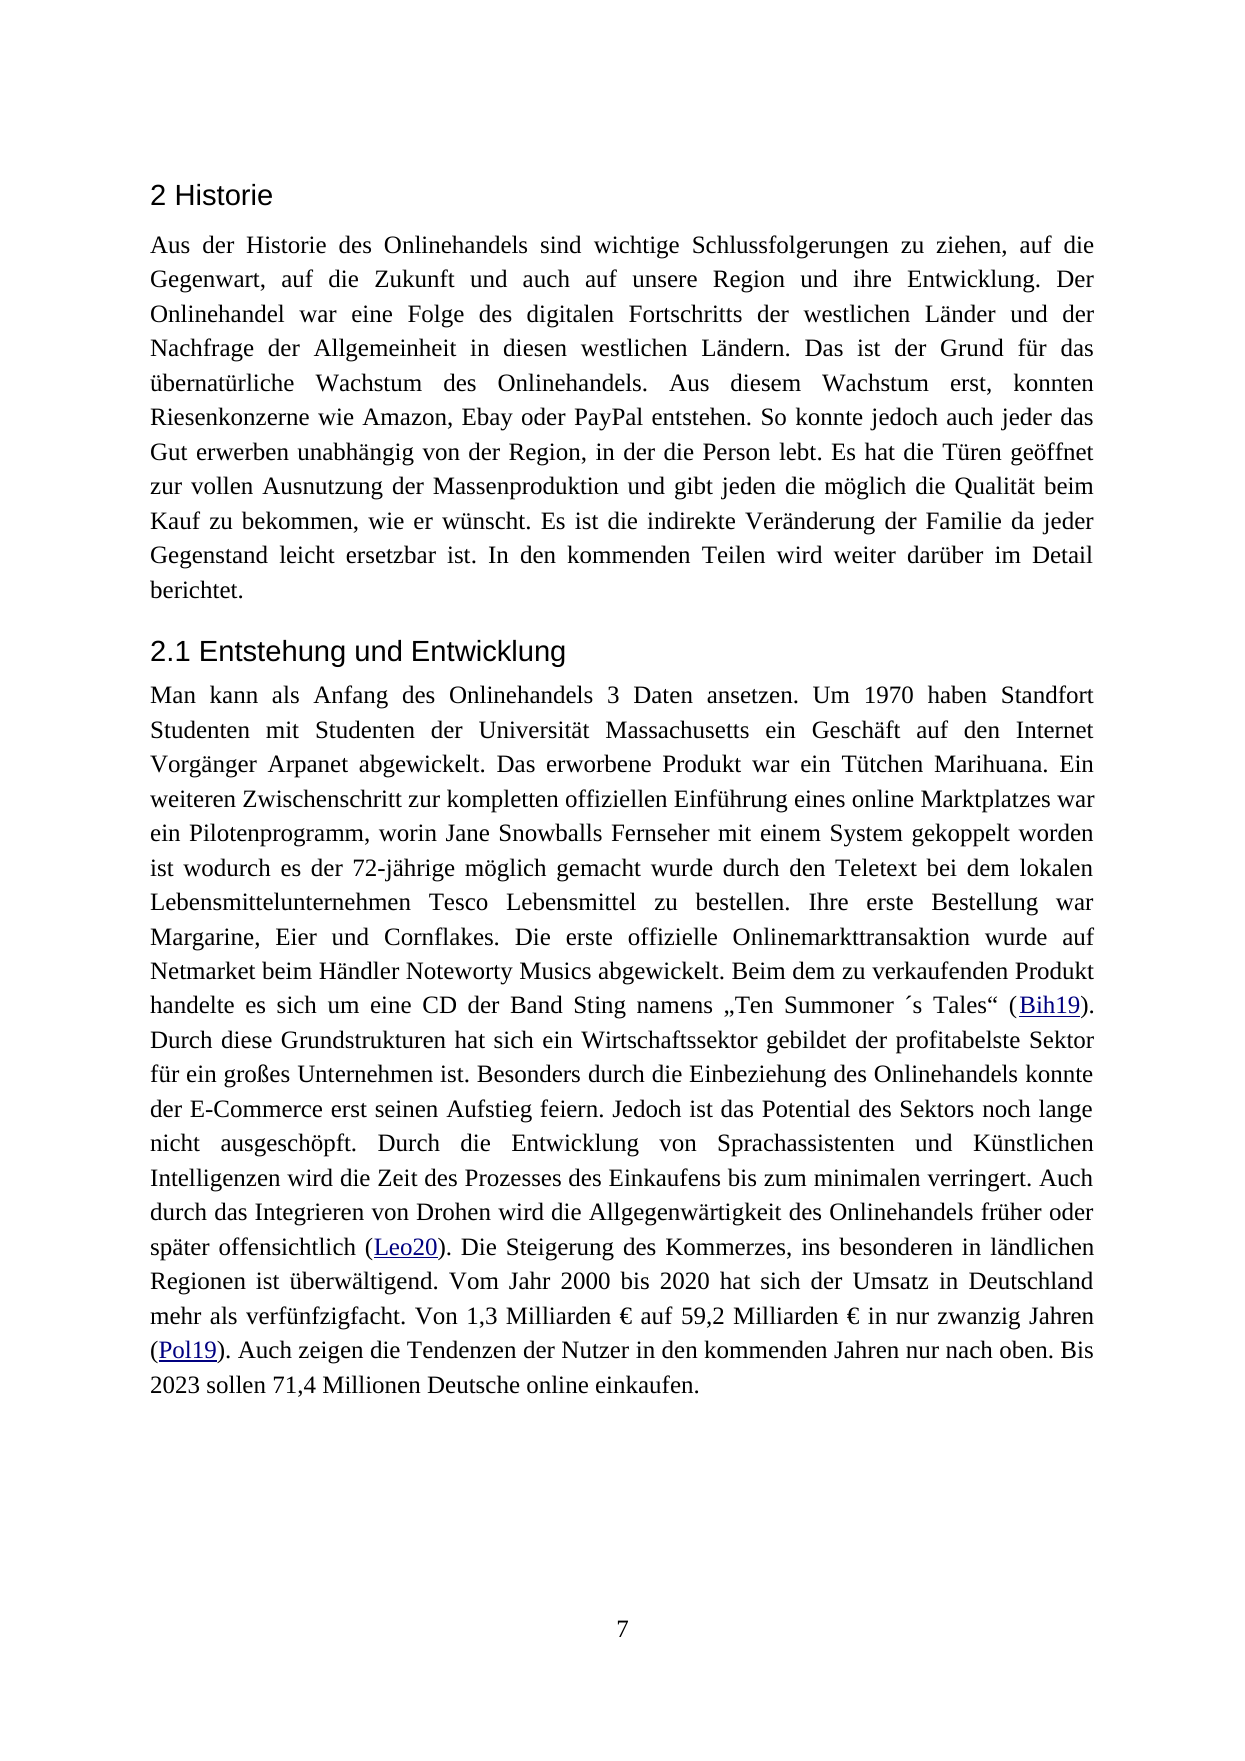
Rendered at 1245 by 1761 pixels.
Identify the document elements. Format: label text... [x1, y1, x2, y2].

subtitle 2.1 Entstehung und Entwicklung [150, 634, 1095, 668]
text Aus der Historie des Onlinehandels sind wichtige Schlussfolgerungen zu ziehen, auf die Gegenwart, auf die Zukunft und auch auf unsere Region und ihre Entwicklung. Der Onlinehandel war eine Folge des digitalen Fortschritts der westlichen Länder und der Nachfrage der Allgemeinheit in diesen westlichen Ländern. Das ist der Grund für das übernatürliche Wachstum des Onlinehandels. Aus diesem Wachstum erst, konnten Riesenkonzerne wie Amazon, Ebay oder PayPal entstehen. So konnte jedoch auch jeder das Gut erwerben unabhängig von der Region, in der die Person lebt. Es hat die Türen geöffnet zur vollen Ausnutzung der Massenproduktion und gibt jeden die möglich die Qualität beim Kauf zu bekommen, wie er wünscht. Es ist die indirekte Veränderung der Familie da jeder Gegenstand leicht ersetzbar ist. In den kommenden Teilen wird weiter darüber im Detail berichtet. [150, 230, 1095, 603]
text Man kann als Anfang des Onlinehandels 3 Daten ansetzen. Um 1970 haben Standfort Studenten mit Studenten der Universität Massachusetts ein Geschäft auf den Internet Vorgänger Arpanet abgewickelt. Das erworbene Produkt war ein Tütchen Marihuana. Ein weiteren Zwischenschritt zur kompletten offiziellen Einführung eines online Marktplatzes war ein Pilotenprogramm, worin Jane Snowballs Fernseher mit einem System gekoppelt worden ist wodurch es der 72-jährige möglich gemacht wurde durch den Teletext bei dem lokalen Lebensmittelunternehmen Tesco Lebensmittel zu bestellen. Ihre erste Bestellung war Margarine, Eier und Cornflakes. Die erste offizielle Onlinemarkttransaktion wurde auf Netmarket beim Händler Noteworty Musics abgewickelt. Beim dem zu verkaufenden Produkt handelte es sich um eine CD der Band Sting namens „Ten Summoner ´s Tales“ (Bih19). Durch diese Grundstrukturen hat sich ein Wirtschaftssektor gebildet der profitabelste Sektor für ein großes Unternehmen ist. Besonders durch die Einbeziehung des Onlinehandels konnte der E-Commerce erst seinen Aufstieg feiern. Jedoch ist das Potential des Sektors noch lange nicht ausgeschöpft. Durch die Entwicklung von Sprachassistenten und Künstlichen Intelligenzen wird die Zeit des Prozesses des Einkaufens bis zum minimalen verringert. Auch durch das Integrieren von Drohen wird die Allgegenwärtigkeit des Onlinehandels früher oder später offensichtlich (Leo20). Die Steigerung des Kommerzes, ins besonderen in ländlichen Regionen ist überwältigend. Vom Jahr 2000 bis 2020 hat sich der Umsatz in Deutschland mehr als verfünfzigfacht. Von 1,3 Milliarden € auf 59,2 Milliarden € in nur zwanzig Jahren (Pol19). Auch zeigen die Tendenzen der Nutzer in den kommenden Jahren nur nach oben. Bis 2023 sollen 71,4 Millionen Deutsche online einkaufen. [150, 680, 1095, 1398]
subtitle 2 Historie [150, 178, 1095, 211]
